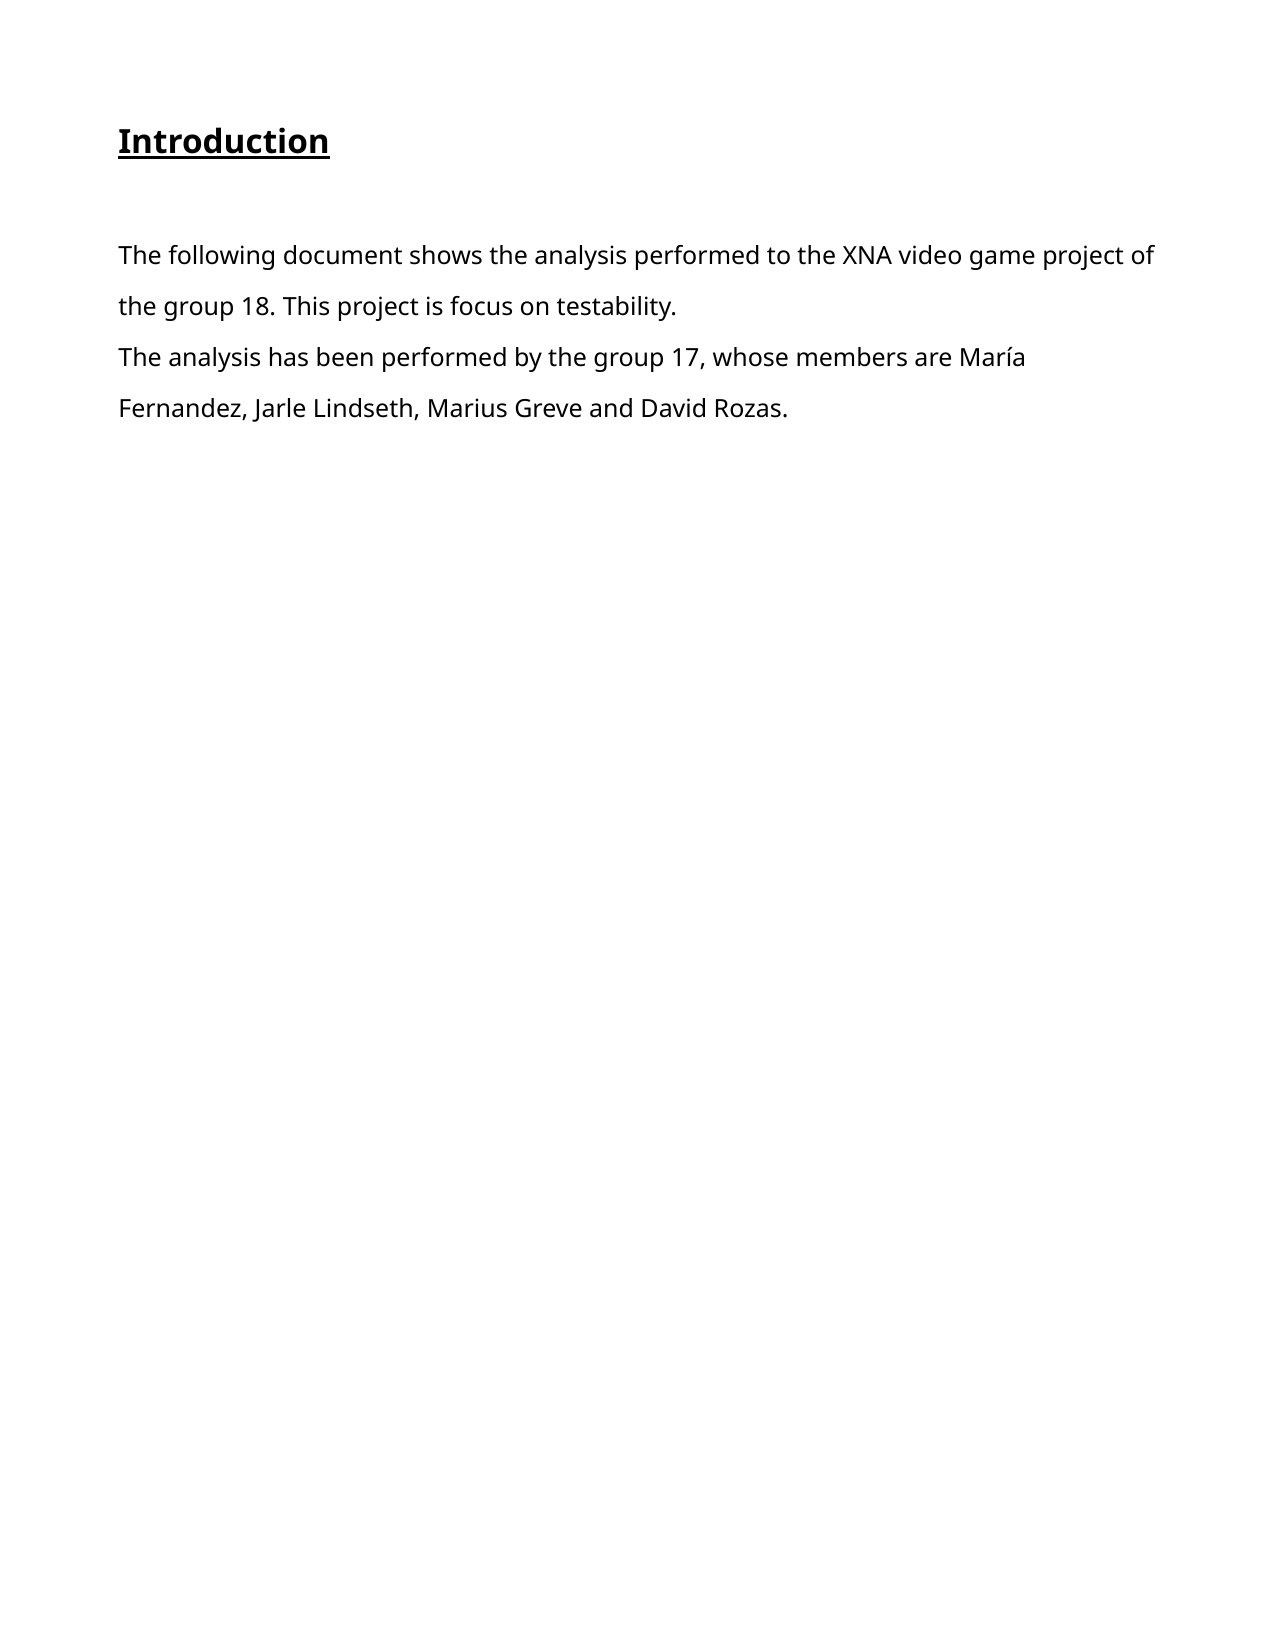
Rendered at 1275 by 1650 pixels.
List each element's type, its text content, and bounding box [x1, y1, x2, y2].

text The analysis has been performed by the group 17, whose members are María Fernandez, Jarle Lindseth, Marius Greve and David Rozas. [118, 339, 1157, 424]
text The following document shows the analysis performed to the XNA video game project of the group 18. This project is focus on testability. [118, 237, 1157, 322]
text Introduction [118, 118, 1157, 163]
